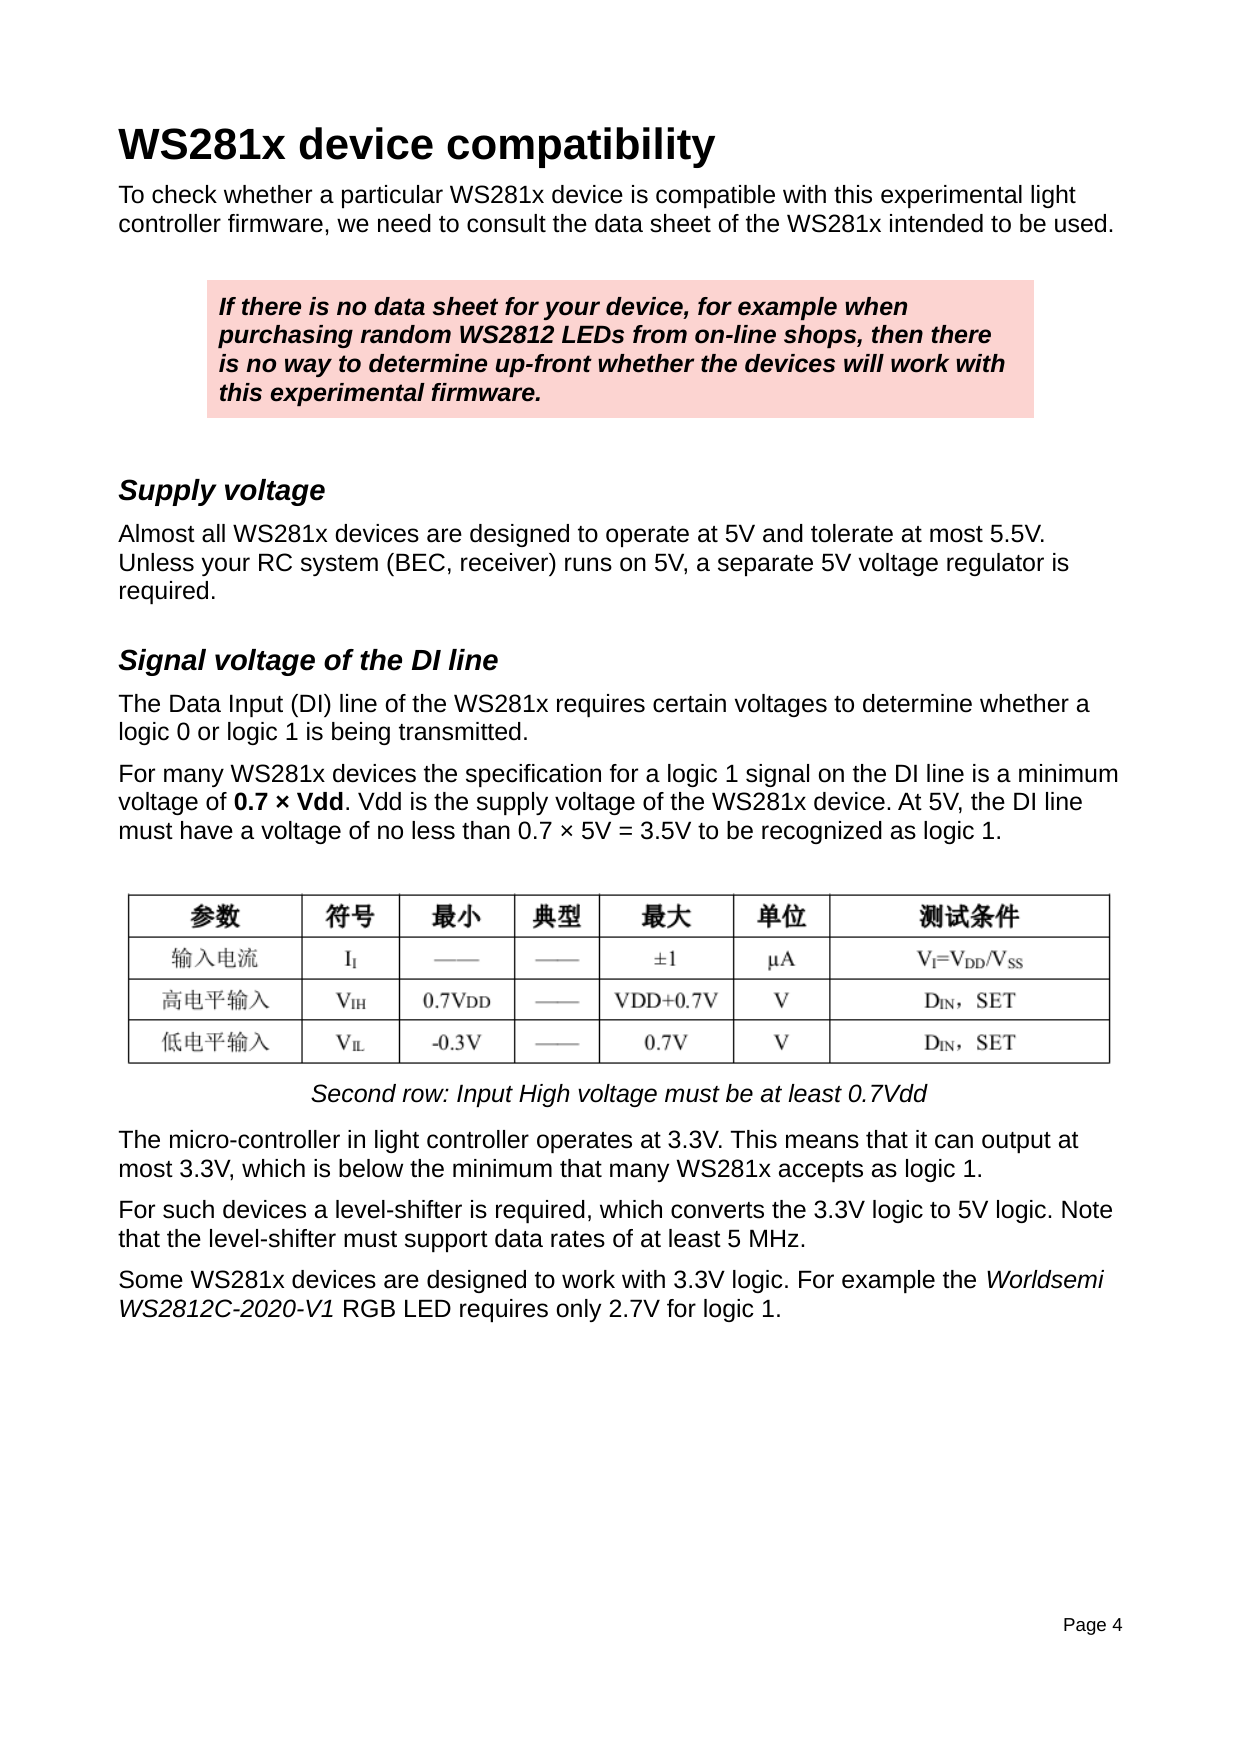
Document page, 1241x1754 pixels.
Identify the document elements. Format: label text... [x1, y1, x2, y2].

text For many WS281x devices the specification for a logic 1 signal on the DI line is a minimum voltage of 0.7 × Vdd. Vdd is the supply voltage of the WS281x device. At 5V, the DI line must have a voltage of no less than 0.7 × 5V = 3.5V to be recognized as logic 1. [118, 758, 1122, 845]
text If there is no data sheet for your device, for example when purchasing random WS2812 LEDs from on-line shops, then there is no way to determine up-front whether the devices will work with this experimental firmware. [207, 280, 1034, 418]
text To check whether a particular WS281x device is compatible with this experimental light controller firmware, we need to consult the data sheet of the WS281x intended to be used. [118, 180, 1122, 238]
text The micro-controller in light controller operates at 3.3V. This means that it can output at most 3.3V, which is below the minimum that many WS281x accepts as logic 1. [118, 1107, 1122, 1183]
text For such devices a level-shifter is required, which converts the 3.3V logic to 5V logic. Note that the level-shifter must support data rates of at least 5 MHz. [118, 1195, 1122, 1253]
subtitle WS281x device compatibility [118, 118, 1122, 168]
text Second row: Input High voltage must be at least 0.7Vdd [118, 1074, 1122, 1107]
text Some WS281x devices are designed to work with 3.3V logic. For example the Worldsemi WS2812C-2020-V1 RGB LED requires only 2.7V for logic 1. [118, 1265, 1122, 1323]
text Almost all WS281x devices are designed to operate at 5V and tolerate at most 5.5V. Unless your RC system (BEC, receiver) runs on 5V, a separate 5V voltage regulator is required. [118, 519, 1122, 605]
text The Data Input (DI) line of the WS281x requires certain voltages to determine whether a logic 0 or logic 1 is being transmitted. [118, 688, 1122, 746]
subtitle Signal voltage of the DI line [118, 642, 1122, 676]
subtitle Supply voltage [118, 473, 1122, 506]
text [118, 857, 1122, 887]
picture [118, 887, 1123, 1074]
